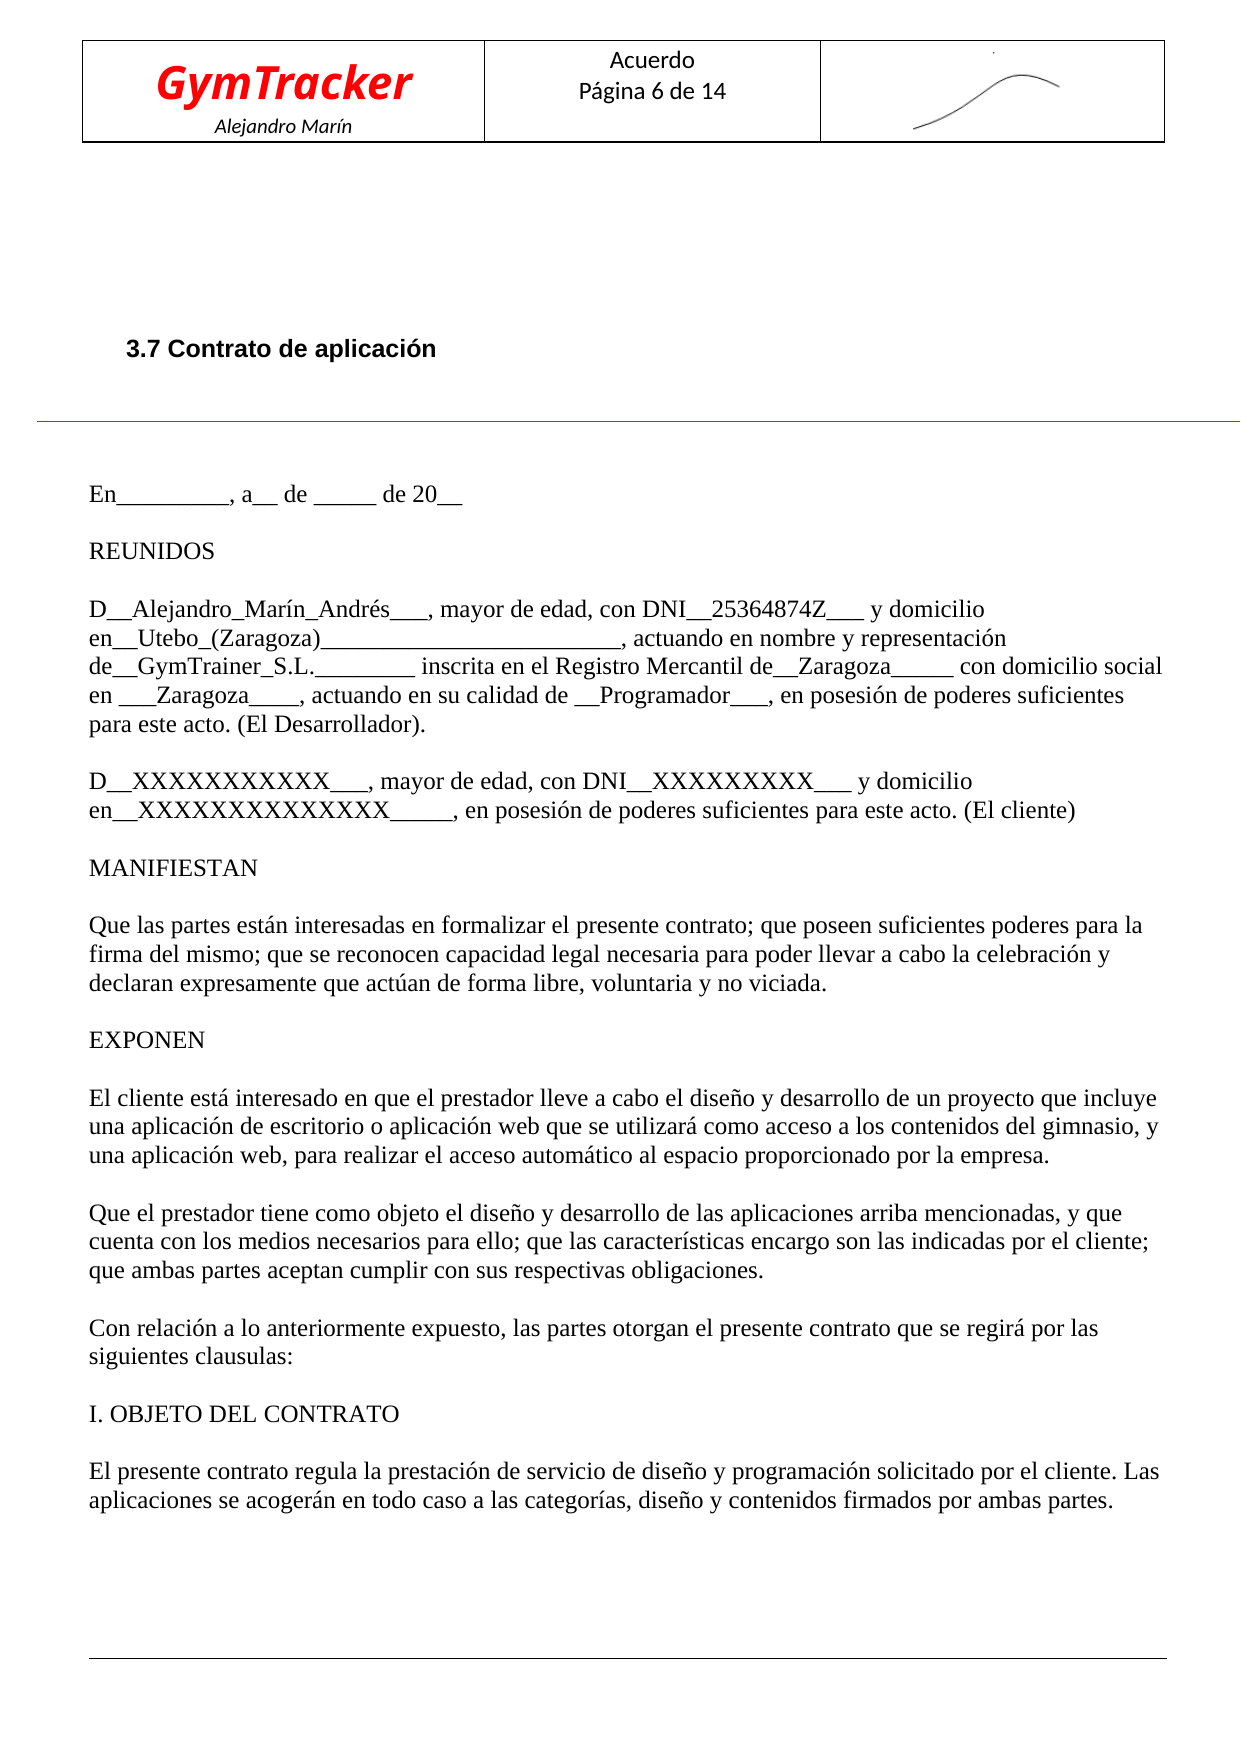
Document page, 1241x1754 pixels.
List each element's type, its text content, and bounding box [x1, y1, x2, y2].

text EXPONEN [89, 1025, 1167, 1054]
text I. OBJETO DEL CONTRATO [89, 1399, 1167, 1428]
text El cliente está interesado en que el prestador lleve a cabo el diseño y desarrollo de un proyecto que incluye una aplicación de escritorio o aplicación web que se utilizará como acceso a los contenidos del gimnasio, y una aplicación web, para realizar el acceso automático al espacio proporcionado por la empresa. [89, 1083, 1167, 1169]
text Que las partes están interesadas en formalizar el presente contrato; que poseen suficientes poderes para la firma del mismo; que se reconocen capacidad legal necesaria para poder llevar a cabo la celebración y declaran expresamente que actúan de forma libre, voluntaria y no viciada. [89, 910, 1167, 996]
text Con relación a lo anteriormente expuesto, las partes otorgan el presente contrato que se regirá por las siguientes clausulas: [89, 1313, 1167, 1370]
text El presente contrato regula la prestación de servicio de diseño y programación solicitado por el cliente. Las aplicaciones se acogerán en todo caso a las categorías, diseño y contenidos firmados por ambas partes. [89, 1456, 1167, 1514]
text REUNIDOS [89, 536, 1167, 565]
text MANIFIESTAN [89, 853, 1167, 881]
text En_________, a__ de _____ de 20__ [89, 479, 1167, 508]
text D__Alejandro_Marín_Andrés___, mayor de edad, con DNI__25364874Z___ y domicilio en__Utebo_(Zaragoza)________________________, actuando en nombre y representación de__GymTrainer_S.L.________ inscrita en el Registro Mercantil de__Zaragoza_____ con domicilio social en ___Zaragoza____, actuando en su calidad de __Programador___, en posesión de poderes suficientes para este acto. (El Desarrollador). [89, 594, 1167, 738]
picture [895, 47, 1082, 141]
text D__XXXXXXXXXXX___, mayor de edad, con DNI__XXXXXXXXX___ y domicilio en__XXXXXXXXXXXXXX_____, en posesión de poderes suficientes para este acto. (El cliente) [89, 766, 1167, 824]
text 3.7 Contrato de aplicación [37, 171, 1240, 421]
text Que el prestador tiene como objeto el diseño y desarrollo de las aplicaciones arriba mencionadas, y que cuenta con los medios necesarios para ello; que las características encargo son las indicadas por el cliente; que ambas partes aceptan cumplir con sus respectivas obligaciones. [89, 1198, 1167, 1284]
